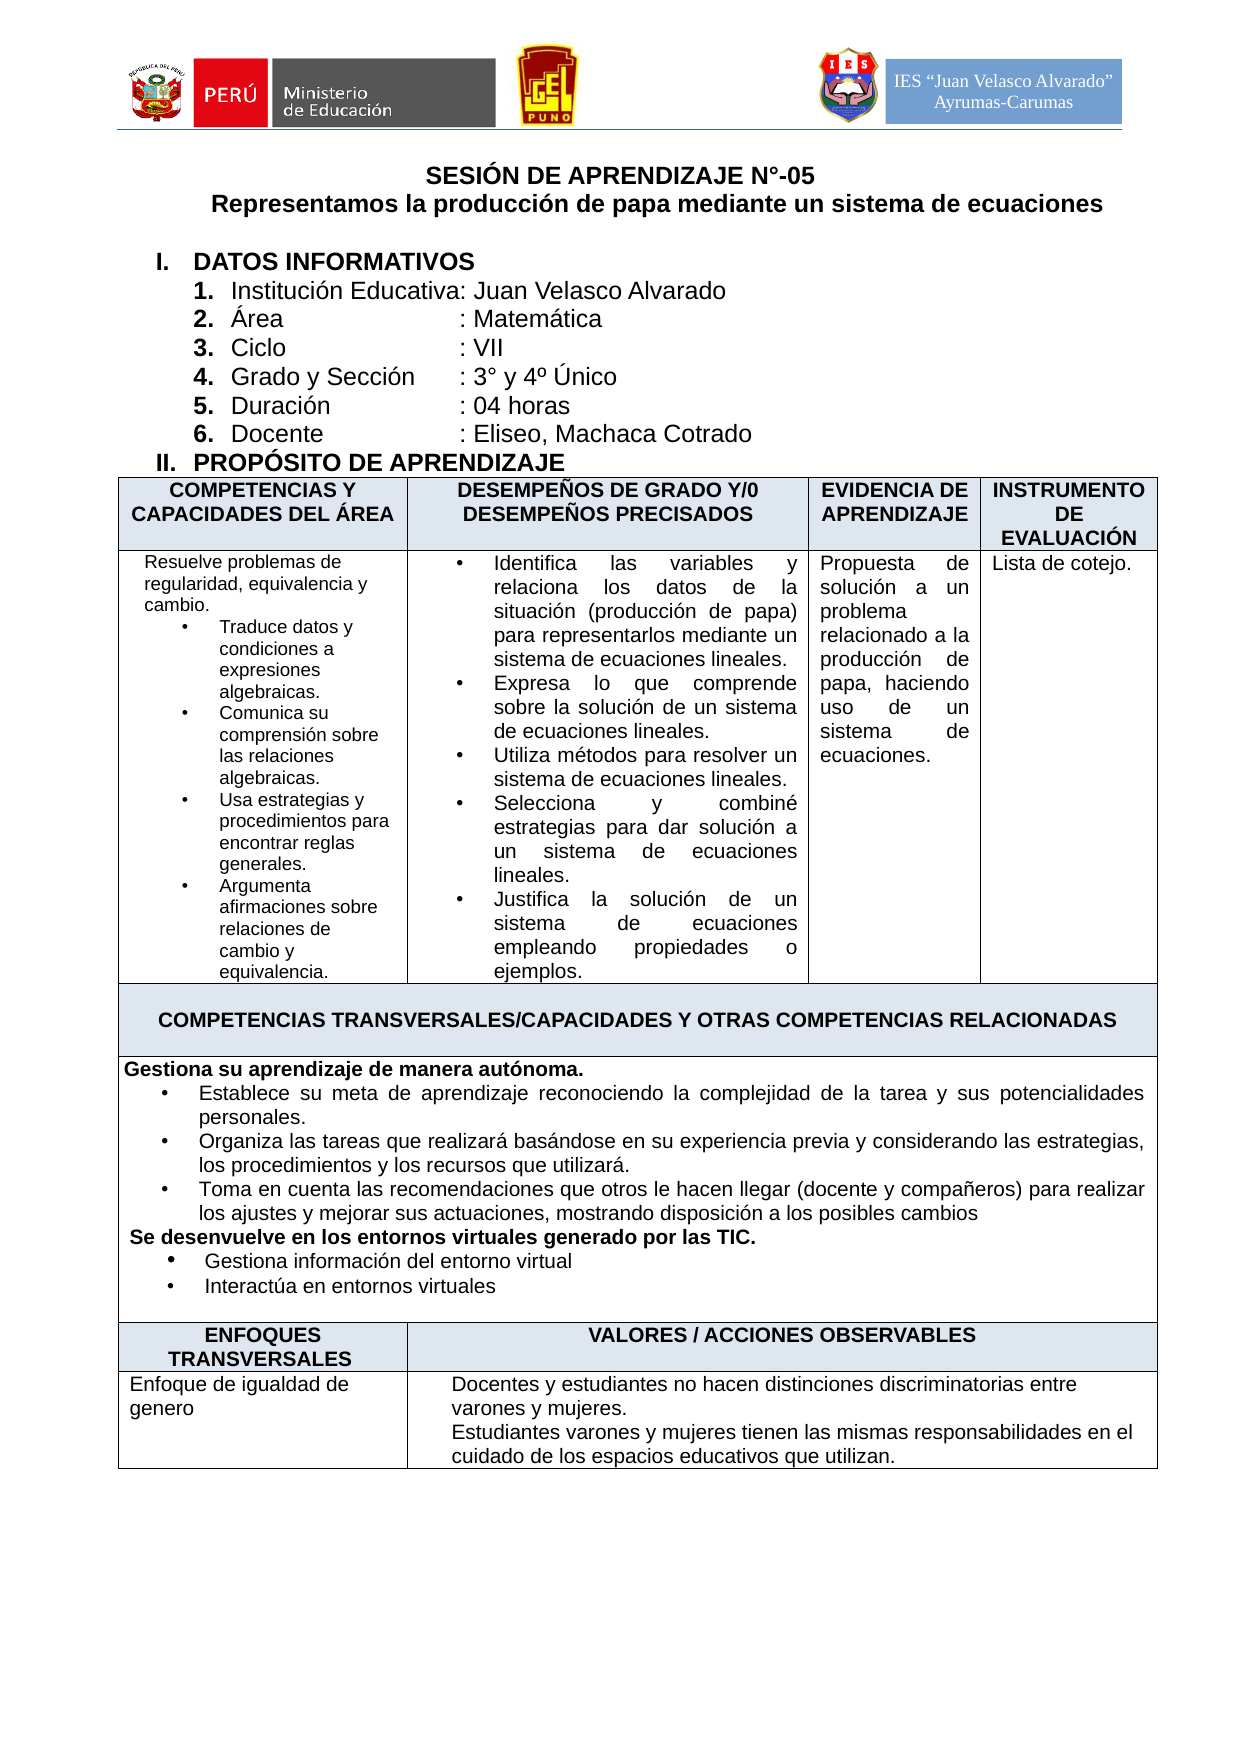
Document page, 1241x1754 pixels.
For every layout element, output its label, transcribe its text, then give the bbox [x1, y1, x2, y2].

list Ciclo : VII [193, 333, 1122, 362]
table_cell Docentes y estudiantes no hacen distinciones discriminatorias entre varones y mujeres. Estudiantes varones y mujeres tienen las mismas responsabilidades en el cuidado de los espacios educativos que utilizan. [408, 1372, 1157, 1467]
table_cell COMPETENCIAS TRANSVERSALES/CAPACIDADES Y OTRAS COMPETENCIAS RELACIONADAS [119, 984, 1157, 1056]
list DATOS INFORMATIVOS [156, 247, 1122, 276]
table_cell ENFOQUES TRANSVERSALES [119, 1323, 407, 1371]
table_cell VALORES / ACCIONES OBSERVABLES [408, 1323, 1157, 1371]
table_header INSTRUMENTO DE EVALUACIÓN [981, 478, 1157, 550]
table_header EVIDENCIA DE APRENDIZAJE [809, 478, 980, 550]
table_cell Enfoque de igualdad de genero [119, 1372, 407, 1467]
list Institución Educativa: Juan Velasco Alvarado [193, 276, 1122, 304]
picture [117, 40, 591, 129]
table_cell Propuesta de solución a un problema relacionado a la producción de papa, haciendo uso de un sistema de ecuaciones. [809, 551, 980, 983]
text SESIÓN DE APRENDIZAJE N°-05 [118, 161, 1122, 189]
list Duración : 04 horas [193, 391, 1122, 419]
list PROPÓSITO DE APRENDIZAJE [156, 448, 1122, 477]
list Grado y Sección : 3° y 4º Único [193, 362, 1122, 391]
picture [811, 47, 886, 124]
list Área : Matemática [193, 304, 1122, 333]
table_cell Identifica las variables y relaciona los datos de la situación (producción de papa) para representarlos mediante un sistema de ecuaciones lineales. Expresa lo que comprende sobre la solución de un sistema de ecuaciones lineales. Utiliza métodos para resolver un sistema de ecuaciones lineales. Selecciona y combiné estrategias para dar solución a un sistema de ecuaciones lineales. Justifica la solución de un sistema de ecuaciones empleando propiedades o ejemplos. [408, 551, 808, 983]
table_cell Lista de cotejo. [981, 551, 1157, 983]
table_cell Resuelve problemas de regularidad, equivalencia y cambio. Traduce datos y condiciones a expresiones algebraicas. Comunica su comprensión sobre las relaciones algebraicas. Usa estrategias y procedimientos para encontrar reglas generales. Argumenta afirmaciones sobre relaciones de cambio y equivalencia. [119, 551, 407, 983]
list Representamos la producción de papa mediante un sistema de ecuaciones [156, 189, 1122, 218]
list Docente : Eliseo, Machaca Cotrado [193, 419, 1122, 448]
table_cell Gestiona su aprendizaje de manera autónoma. Establece su meta de aprendizaje reconociendo la complejidad de la tarea y sus potencialidades personales. Organiza las tareas que realizará basándose en su experiencia previa y considerando las estrategias, los procedimientos y los recursos que utilizará. Toma en cuenta las recomendaciones que otros le hacen llegar (docente y compañeros) para realizar los ajustes y mejorar sus actuaciones, mostrando disposición a los posibles cambios Se desenvuelve en los entornos virtuales generado por las TIC. Gestiona información del entorno virtual Interactúa en entornos virtuales [119, 1057, 1157, 1322]
table_header COMPETENCIAS Y CAPACIDADES DEL ÁREA [119, 478, 407, 550]
table_header DESEMPEÑOS DE GRADO Y/0 DESEMPEÑOS PRECISADOS [408, 478, 808, 550]
